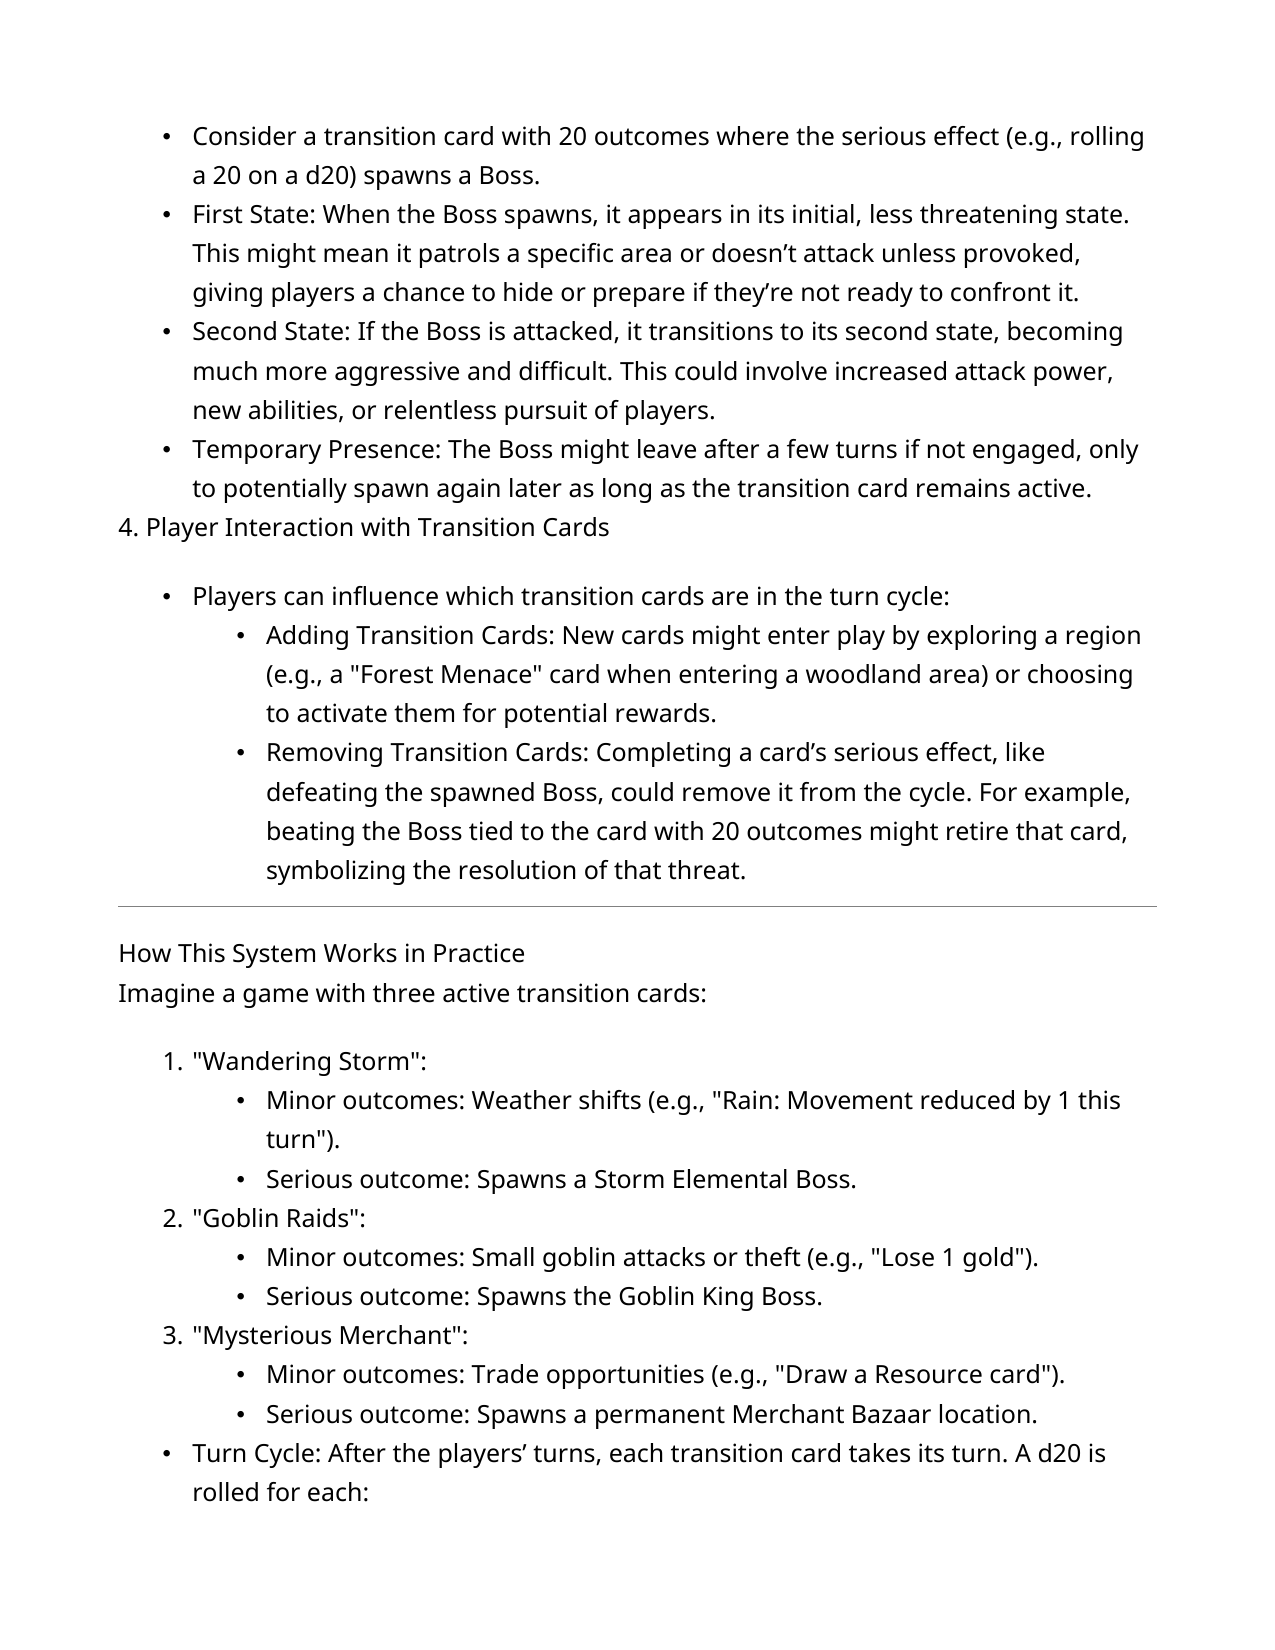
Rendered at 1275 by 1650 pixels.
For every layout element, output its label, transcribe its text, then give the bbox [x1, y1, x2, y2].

text How This System Works in Practice [118, 936, 1157, 970]
list Players can influence which transition cards are in the turn cycle: [162, 578, 1157, 612]
text Imagine a game with three active transition cards: [118, 975, 1157, 1009]
list Second State: If the Boss is attacked, it transitions to its second state, becoming much more aggressive and difficult. This could involve increased attack power, new abilities, or relentless pursuit of players. [162, 314, 1157, 426]
list Adding Transition Cards: New cards might enter play by exploring a region (e.g., a "Forest Menace" card when entering a woodland area) or choosing to activate them for potential rewards. [236, 618, 1157, 730]
list Minor outcomes: Weather shifts (e.g., "Rain: Movement reduced by 1 this turn"). [236, 1083, 1157, 1156]
list Turn Cycle: After the players’ turns, each transition card takes its turn. A d20 is rolled for each: [162, 1436, 1157, 1509]
list "Wandering Storm": [162, 1044, 1157, 1078]
list Consider a transition card with 20 outcomes where the serious effect (e.g., rolling a 20 on a d20) spawns a Boss. [162, 118, 1157, 191]
list "Mysterious Merchant": [162, 1318, 1157, 1352]
list Temporary Presence: The Boss might leave after a few turns if not engaged, only to potentially spawn again later as long as the transition card remains active. [162, 431, 1157, 505]
list "Goblin Raids": [162, 1201, 1157, 1234]
list First State: When the Boss spawns, it appears in its initial, less threatening state. This might mean it patrols a specific area or doesn’t attack unless provoked, giving players a chance to hide or prepare if they’re not ready to confront it. [162, 196, 1157, 309]
list Minor outcomes: Trade opportunities (e.g., "Draw a Resource card"). [236, 1357, 1157, 1391]
list Removing Transition Cards: Completing a card’s serious effect, like defeating the spawned Boss, could remove it from the cycle. For example, beating the Boss tied to the card with 20 outcomes might retire that card, symbolizing the resolution of that threat. [236, 735, 1157, 887]
list Serious outcome: Spawns a permanent Merchant Bazaar location. [236, 1396, 1157, 1430]
list Minor outcomes: Small goblin attacks or theft (e.g., "Lose 1 gold"). [236, 1240, 1157, 1274]
text 4. Player Interaction with Transition Cards [118, 510, 1157, 544]
list Serious outcome: Spawns the Goblin King Boss. [236, 1279, 1157, 1313]
list Serious outcome: Spawns a Storm Elemental Boss. [236, 1161, 1157, 1195]
